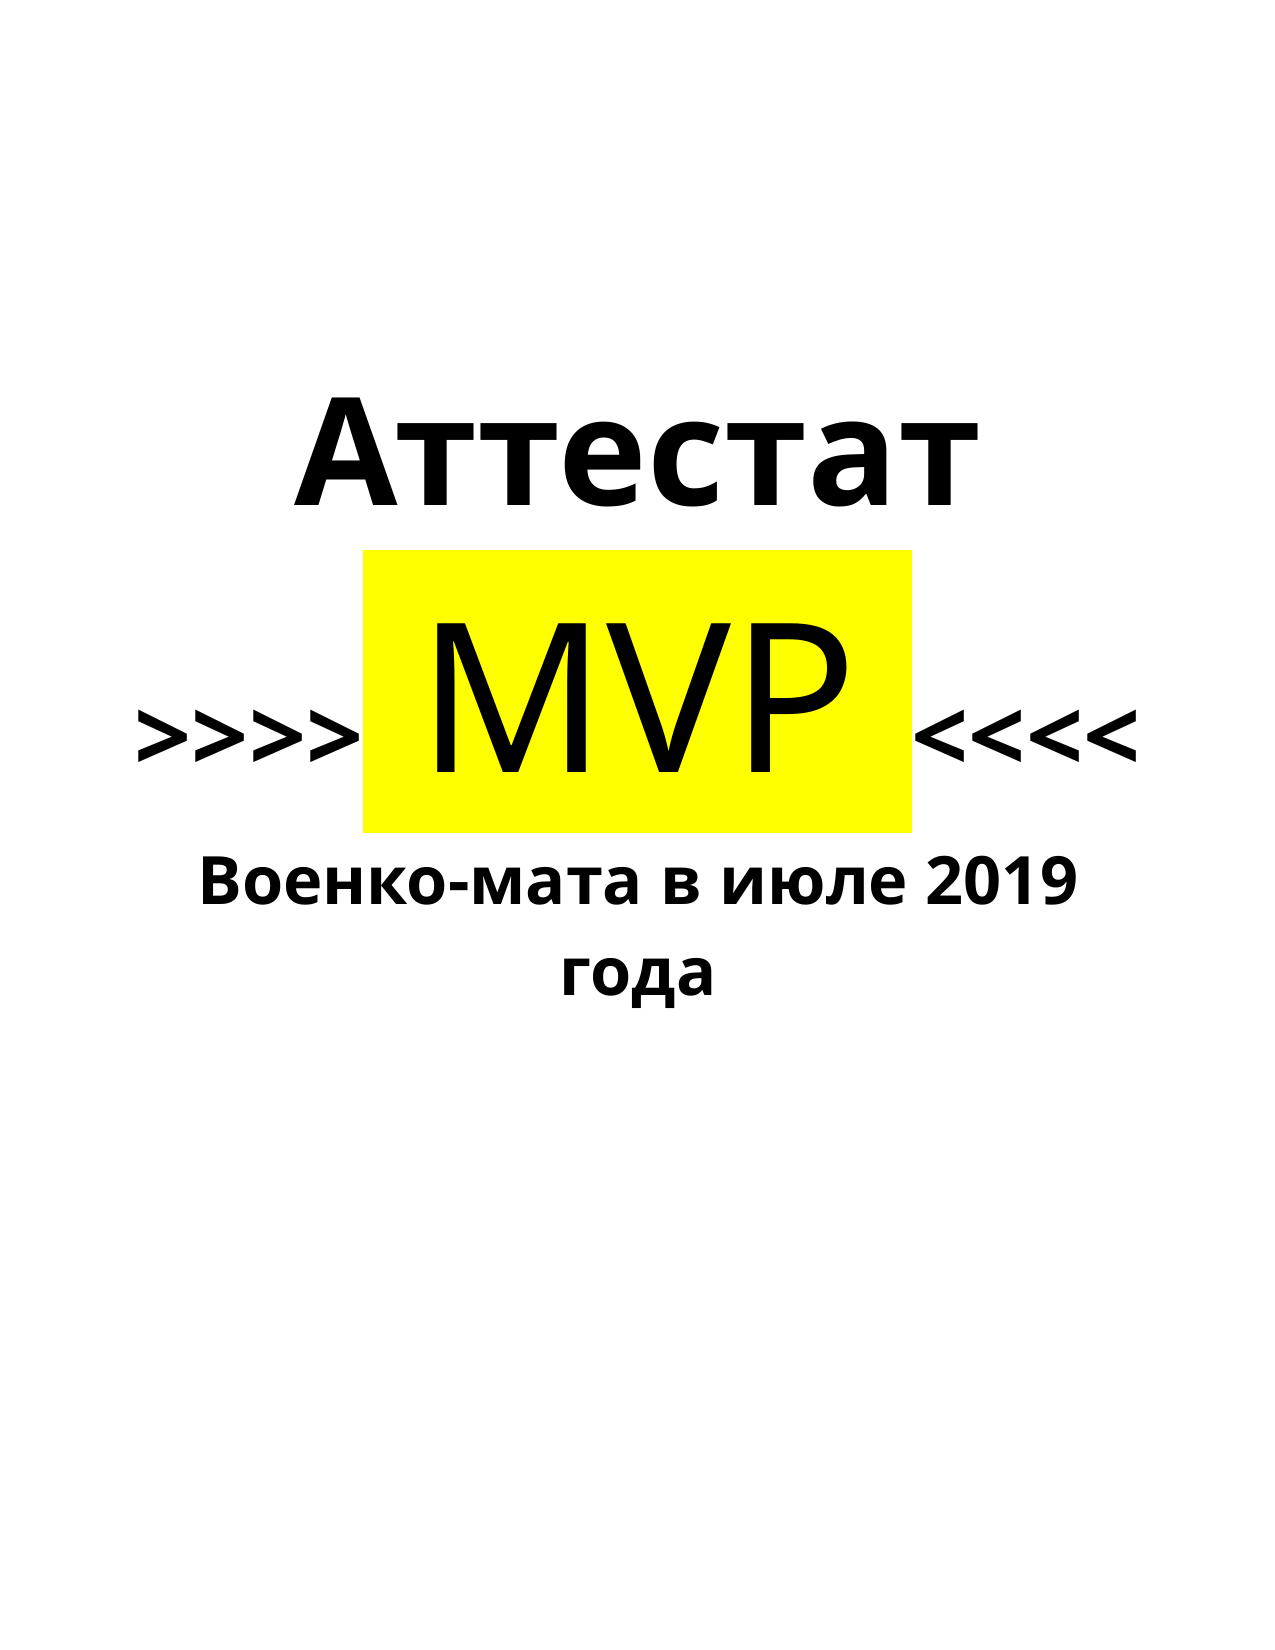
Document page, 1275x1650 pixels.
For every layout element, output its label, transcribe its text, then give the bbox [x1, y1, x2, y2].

text Аттестат >>>> MVP <<<< Военко-мата в июле 2019 года [118, 345, 1157, 1015]
